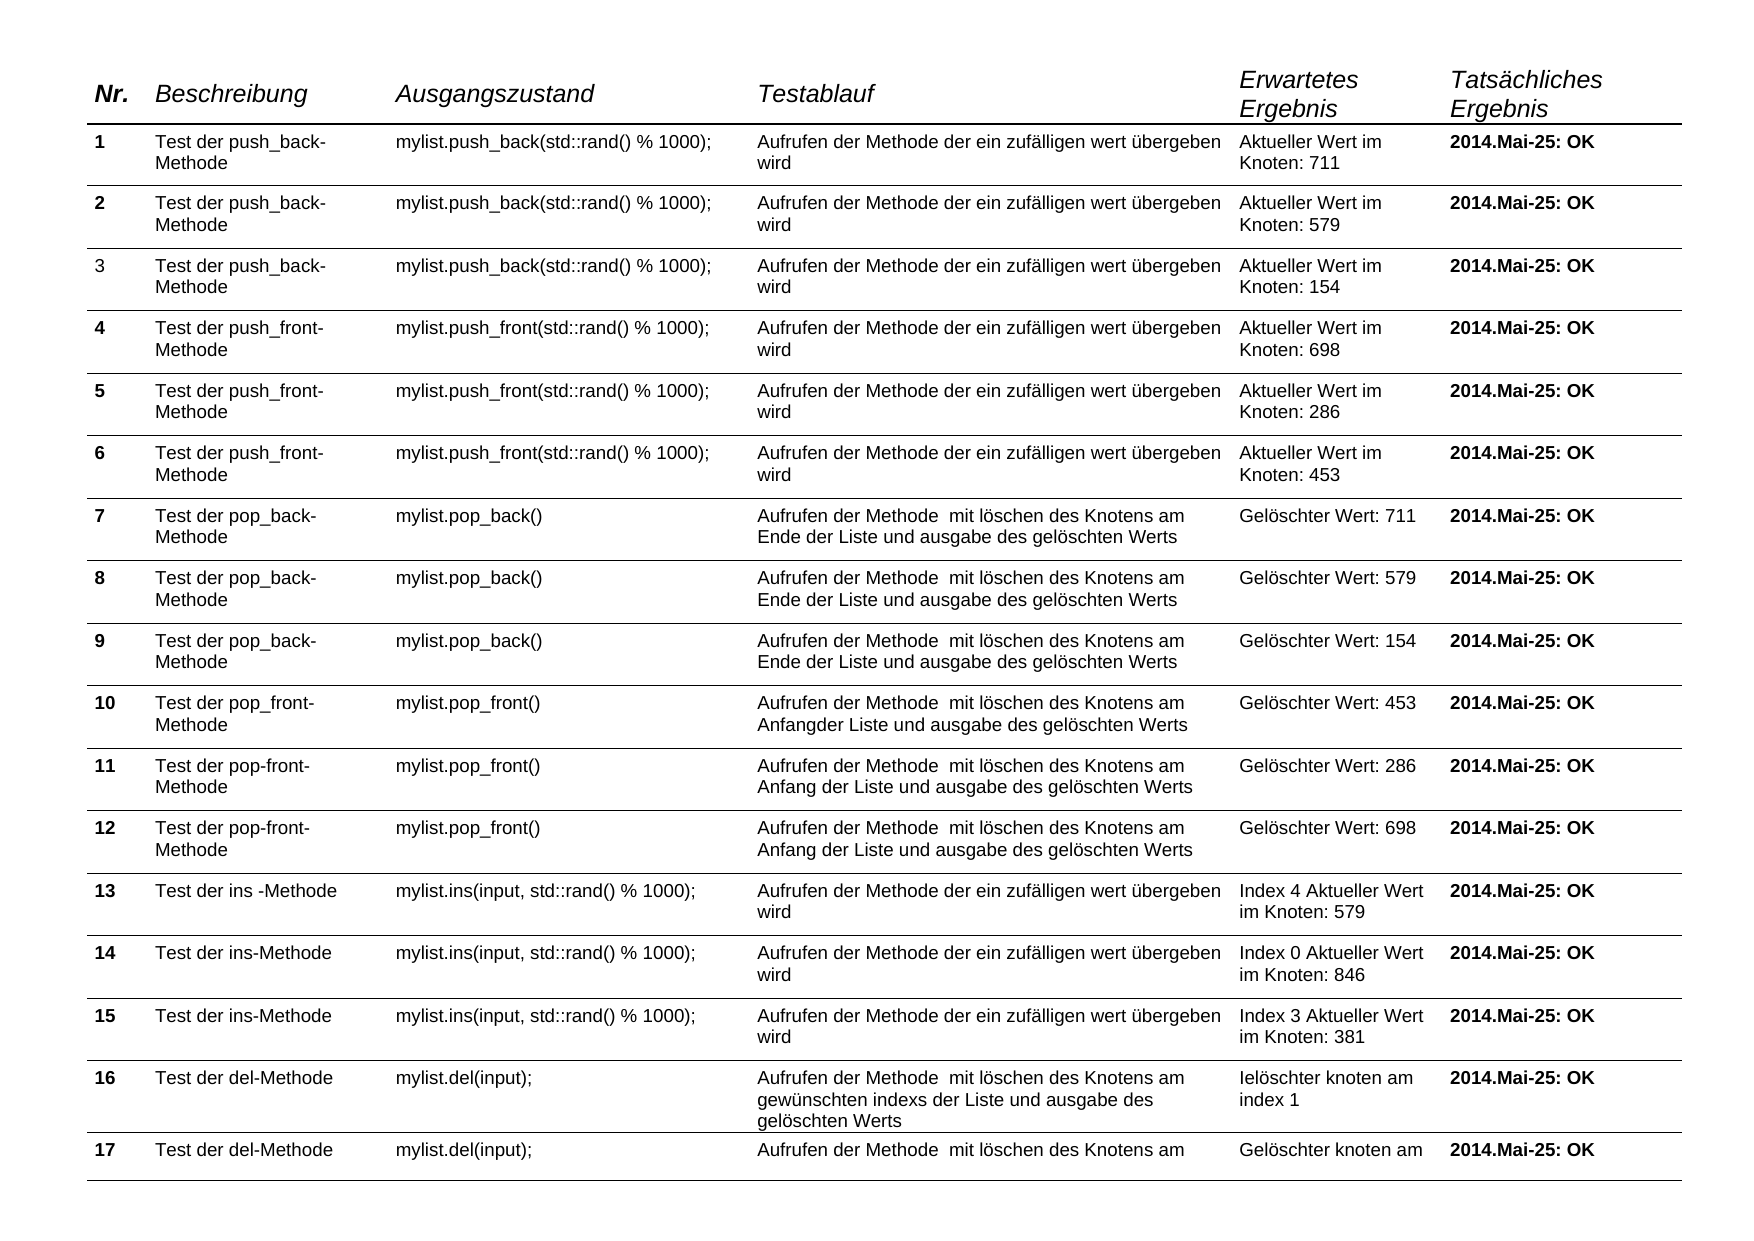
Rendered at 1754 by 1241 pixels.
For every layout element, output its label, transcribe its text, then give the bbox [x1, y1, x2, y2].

table_cell Test der ins-Methode [148, 999, 388, 1060]
table_cell 2014.Mai-25: OK [1443, 686, 1682, 747]
table_cell Aufrufen der Methode der ein zufälligen wert übergeben wird [750, 311, 1232, 372]
table_cell Aufrufen der Methode der ein zufälligen wert übergeben wird [750, 125, 1232, 185]
table_cell Aufrufen der Methode mit löschen des Knotens am Anfangder Liste und ausgabe des gelöschten Werts [750, 686, 1232, 747]
table_cell 3 [87, 249, 147, 310]
table_cell 2 [87, 186, 147, 247]
table_cell mylist.pop_front() [388, 749, 750, 810]
table_cell Gelöschter Wert: 698 [1232, 811, 1443, 872]
table_cell mylist.push_back(std::rand() % 1000); [388, 249, 750, 310]
table_header Nr. [87, 59, 147, 122]
table_cell Aktueller Wert im Knoten: 698 [1232, 311, 1443, 372]
table_cell 2014.Mai-25: OK [1443, 436, 1682, 497]
table_cell mylist.pop_back() [388, 561, 750, 622]
table_cell Test der ins -Methode [148, 874, 388, 935]
table_cell Aufrufen der Methode der ein zufälligen wert übergeben wird [750, 186, 1232, 247]
table_cell 7 [87, 499, 147, 560]
table_cell 2014.Mai-25: OK [1443, 499, 1682, 560]
table_cell Test der push_back-Methode [148, 125, 388, 185]
table_cell Aufrufen der Methode der ein zufälligen wert übergeben wird [750, 936, 1232, 997]
table_cell Aufrufen der Methode der ein zufälligen wert übergeben wird [750, 999, 1232, 1060]
table_cell Test der push_front-Methode [148, 436, 388, 497]
table_header Testablauf [750, 59, 1232, 122]
table_cell 2014.Mai-25: OK [1443, 311, 1682, 372]
table_cell 4 [87, 311, 147, 372]
table_cell mylist.push_front(std::rand() % 1000); [388, 436, 750, 497]
table_cell 2014.Mai-25: OK [1443, 186, 1682, 247]
table_cell Test der del-Methode [148, 1061, 388, 1132]
table_cell Gelöschter knoten am [1232, 1133, 1443, 1180]
table_cell Gelöschter Wert: 711 [1232, 499, 1443, 560]
table_cell mylist.del(input); [388, 1133, 750, 1180]
table_cell Index 3 Aktueller Wert im Knoten: 381 [1232, 999, 1443, 1060]
table_cell 2014.Mai-25: OK [1443, 249, 1682, 310]
table_cell 2014.Mai-25: OK [1443, 749, 1682, 810]
table_cell 10 [87, 686, 147, 747]
table_cell Test der push_front-Methode [148, 311, 388, 372]
table_cell mylist.push_back(std::rand() % 1000); [388, 186, 750, 247]
table_cell mylist.push_front(std::rand() % 1000); [388, 374, 750, 435]
table_cell 2014.Mai-25: OK [1443, 999, 1682, 1060]
table_cell 2014.Mai-25: OK [1443, 374, 1682, 435]
table_cell Index 4 Aktueller Wert im Knoten: 579 [1232, 874, 1443, 935]
table_cell Test der push_back-Methode [148, 249, 388, 310]
table_cell Test der pop-front-Methode [148, 811, 388, 872]
table_cell Aktueller Wert im Knoten: 286 [1232, 374, 1443, 435]
table_cell 5 [87, 374, 147, 435]
table_header Erwartetes Ergebnis [1232, 59, 1443, 122]
table_cell 2014.Mai-25: OK [1443, 1061, 1682, 1132]
table_cell 14 [87, 936, 147, 997]
table_cell 15 [87, 999, 147, 1060]
table_cell Gelöschter Wert: 286 [1232, 749, 1443, 810]
table_cell 2014.Mai-25: OK [1443, 811, 1682, 872]
table_cell Aktueller Wert im Knoten: 154 [1232, 249, 1443, 310]
table_cell 16 [87, 1061, 147, 1132]
table_cell Test der pop_back-Methode [148, 499, 388, 560]
table_cell mylist.pop_front() [388, 811, 750, 872]
table_cell Aufrufen der Methode der ein zufälligen wert übergeben wird [750, 249, 1232, 310]
table_cell Aufrufen der Methode mit löschen des Knotens am Ende der Liste und ausgabe des gelöschten Werts [750, 499, 1232, 560]
table_cell mylist.ins(input, std::rand() % 1000); [388, 999, 750, 1060]
table_cell Test der pop_front-Methode [148, 686, 388, 747]
table_cell 2014.Mai-25: OK [1443, 1133, 1682, 1180]
table_cell Aufrufen der Methode mit löschen des Knotens am Anfang der Liste und ausgabe des gelöschten Werts [750, 811, 1232, 872]
table_cell Gelöschter Wert: 154 [1232, 624, 1443, 685]
table_cell 2014.Mai-25: OK [1443, 874, 1682, 935]
table_cell Gelöschter Wert: 579 [1232, 561, 1443, 622]
table_cell mylist.pop_back() [388, 624, 750, 685]
table_cell 2014.Mai-25: OK [1443, 561, 1682, 622]
table_header Beschreibung [148, 59, 388, 122]
table_cell Aufrufen der Methode mit löschen des Knotens am Ende der Liste und ausgabe des gelöschten Werts [750, 624, 1232, 685]
table_cell Aufrufen der Methode der ein zufälligen wert übergeben wird [750, 436, 1232, 497]
table_cell Aufrufen der Methode der ein zufälligen wert übergeben wird [750, 874, 1232, 935]
table_cell Test der pop_back-Methode [148, 624, 388, 685]
table_cell Aufrufen der Methode mit löschen des Knotens am gewünschten indexs der Liste und ausgabe des gelöschten Werts [750, 1061, 1232, 1132]
table_cell mylist.push_back(std::rand() % 1000); [388, 125, 750, 185]
table_cell 2014.Mai-25: OK [1443, 125, 1682, 185]
table_cell 6 [87, 436, 147, 497]
table_cell Ielöschter knoten am index 1 [1232, 1061, 1443, 1132]
table_cell Aufrufen der Methode der ein zufälligen wert übergeben wird [750, 374, 1232, 435]
table_cell mylist.pop_front() [388, 686, 750, 747]
table_cell Test der pop_back-Methode [148, 561, 388, 622]
table_cell Test der del-Methode [148, 1133, 388, 1180]
table_cell Test der ins-Methode [148, 936, 388, 997]
table_cell Aktueller Wert im Knoten: 711 [1232, 125, 1443, 185]
table_cell Index 0 Aktueller Wert im Knoten: 846 [1232, 936, 1443, 997]
table_cell Test der push_back-Methode [148, 186, 388, 247]
table_cell mylist.ins(input, std::rand() % 1000); [388, 874, 750, 935]
table_cell 11 [87, 749, 147, 810]
table_cell Gelöschter Wert: 453 [1232, 686, 1443, 747]
table_header Tatsächliches Ergebnis [1443, 59, 1682, 122]
table_cell Test der push_front-Methode [148, 374, 388, 435]
table_cell 13 [87, 874, 147, 935]
table_cell 8 [87, 561, 147, 622]
table_cell Aktueller Wert im Knoten: 453 [1232, 436, 1443, 497]
table_cell Test der pop-front-Methode [148, 749, 388, 810]
table_cell 1 [87, 125, 147, 185]
table_cell mylist.push_front(std::rand() % 1000); [388, 311, 750, 372]
table_cell Aufrufen der Methode mit löschen des Knotens am [750, 1133, 1232, 1180]
table_cell 9 [87, 624, 147, 685]
table_cell 12 [87, 811, 147, 872]
table_cell 2014.Mai-25: OK [1443, 624, 1682, 685]
table_cell 2014.Mai-25: OK [1443, 936, 1682, 997]
table_cell Aufrufen der Methode mit löschen des Knotens am Anfang der Liste und ausgabe des gelöschten Werts [750, 749, 1232, 810]
table_cell mylist.pop_back() [388, 499, 750, 560]
table_cell 17 [87, 1133, 147, 1180]
table_cell Aktueller Wert im Knoten: 579 [1232, 186, 1443, 247]
table_cell mylist.del(input); [388, 1061, 750, 1132]
table_header Ausgangszustand [388, 59, 750, 122]
table_cell Aufrufen der Methode mit löschen des Knotens am Ende der Liste und ausgabe des gelöschten Werts [750, 561, 1232, 622]
table_cell mylist.ins(input, std::rand() % 1000); [388, 936, 750, 997]
